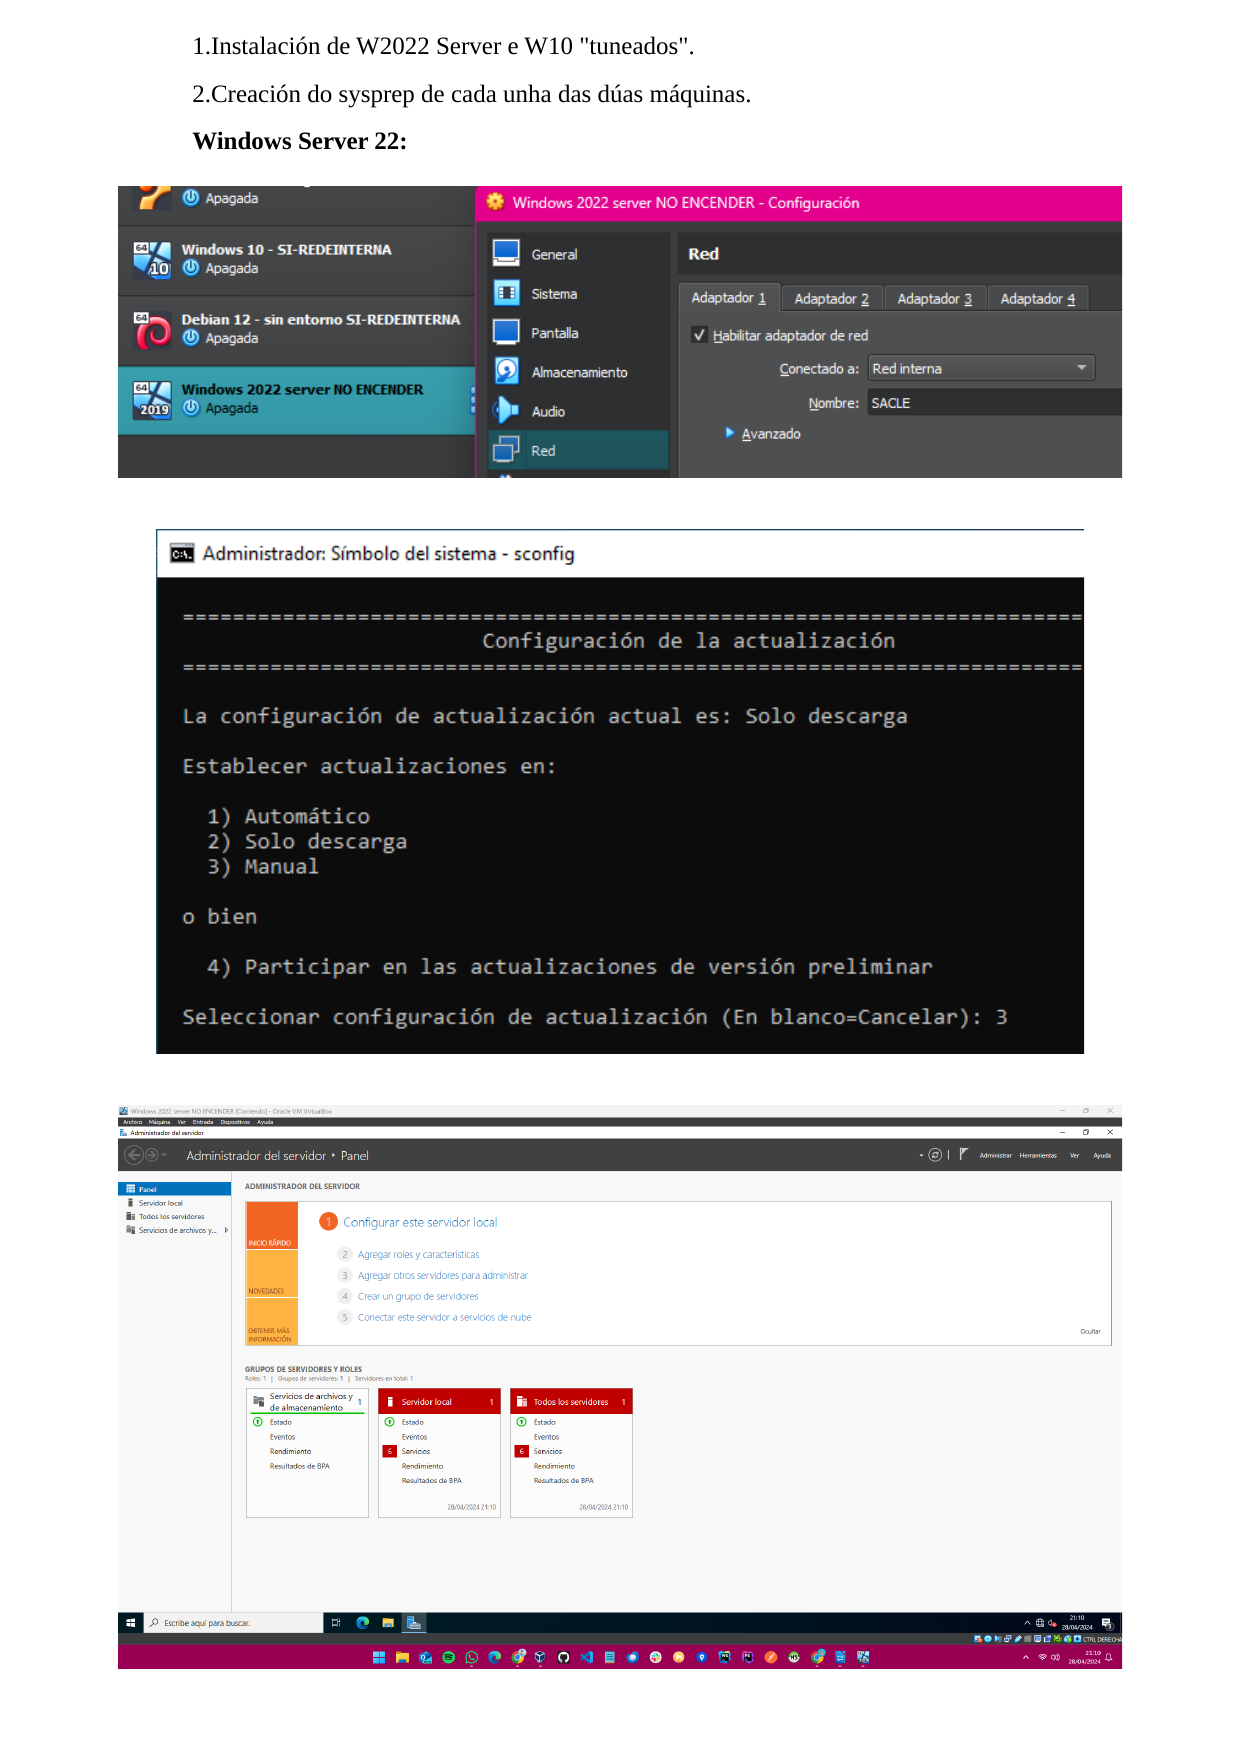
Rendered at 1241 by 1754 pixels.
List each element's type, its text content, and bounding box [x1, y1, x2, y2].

picture [118, 1105, 1123, 1669]
list Windows Server 22: [118, 126, 1122, 155]
list Creación do sysprep de cada unha das dúas máquinas. [118, 79, 1122, 108]
list Instalación de W2022 Server e W10 "tuneados". [118, 31, 1122, 60]
picture [156, 529, 1085, 1054]
picture [118, 186, 1123, 478]
